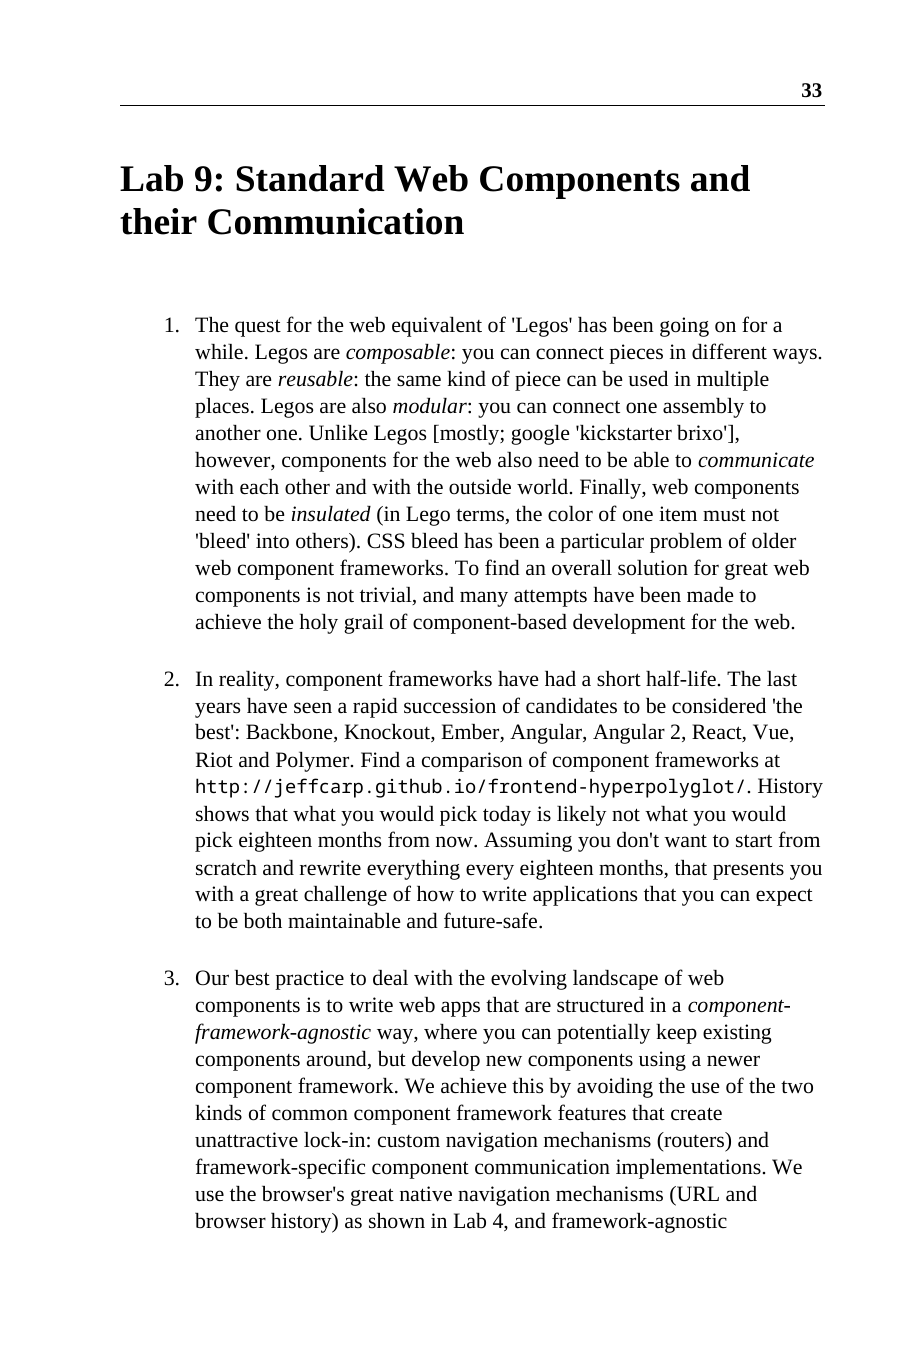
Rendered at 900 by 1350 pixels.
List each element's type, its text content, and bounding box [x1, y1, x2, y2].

list In reality, component frameworks have had a short half-life. The last years have seen a rapid succession of candidates to be considered 'the best': Backbone, Knockout, Ember, Angular, Angular 2, React, Vue, Riot and Polymer. Find a comparison of component frameworks at http://jeffcarp.github.io/frontend-hyperpolyglot/. History shows that what you would pick today is likely not what you would pick eighteen months from now. Assuming you don't want to start from scratch and rewrite everything every eighteen months, that presents you with a great challenge of how to write applications that you can expect to be both maintainable and future-safe. [150, 664, 825, 934]
list Our best practice to deal with the evolving landscape of web components is to write web apps that are structured in a component-framework-agnostic way, where you can potentially keep existing components around, but develop new components using a newer component framework. We achieve this by avoiding the use of the two kinds of common component framework features that create unattractive lock-in: custom navigation mechanisms (routers) and framework-specific component communication implementations. We use the browser's great native navigation mechanisms (URL and browser history) as shown in Lab 4, and framework-agnostic [150, 964, 825, 1233]
list The quest for the web equivalent of 'Legos' has been going on for a while. Legos are composable: you can connect pieces in different ways. They are reusable: the same kind of piece can be used in multiple places. Legos are also modular: you can connect one assembly to another one. Unlike Legos [mostly; google 'kickstarter brixo'], however, components for the web also need to be able to communicate with each other and with the outside world. Finally, web components need to be insulated (in Lego terms, the color of one item must not 'bleed' into others). CSS bleed has been a particular problem of older web component frameworks. To find an overall solution for great web components is not trivial, and many attempts have been made to achieve the holy grail of component-based development for the web. [150, 311, 825, 635]
subtitle Lab 9: Standard Web Components and their Communication [120, 156, 825, 242]
